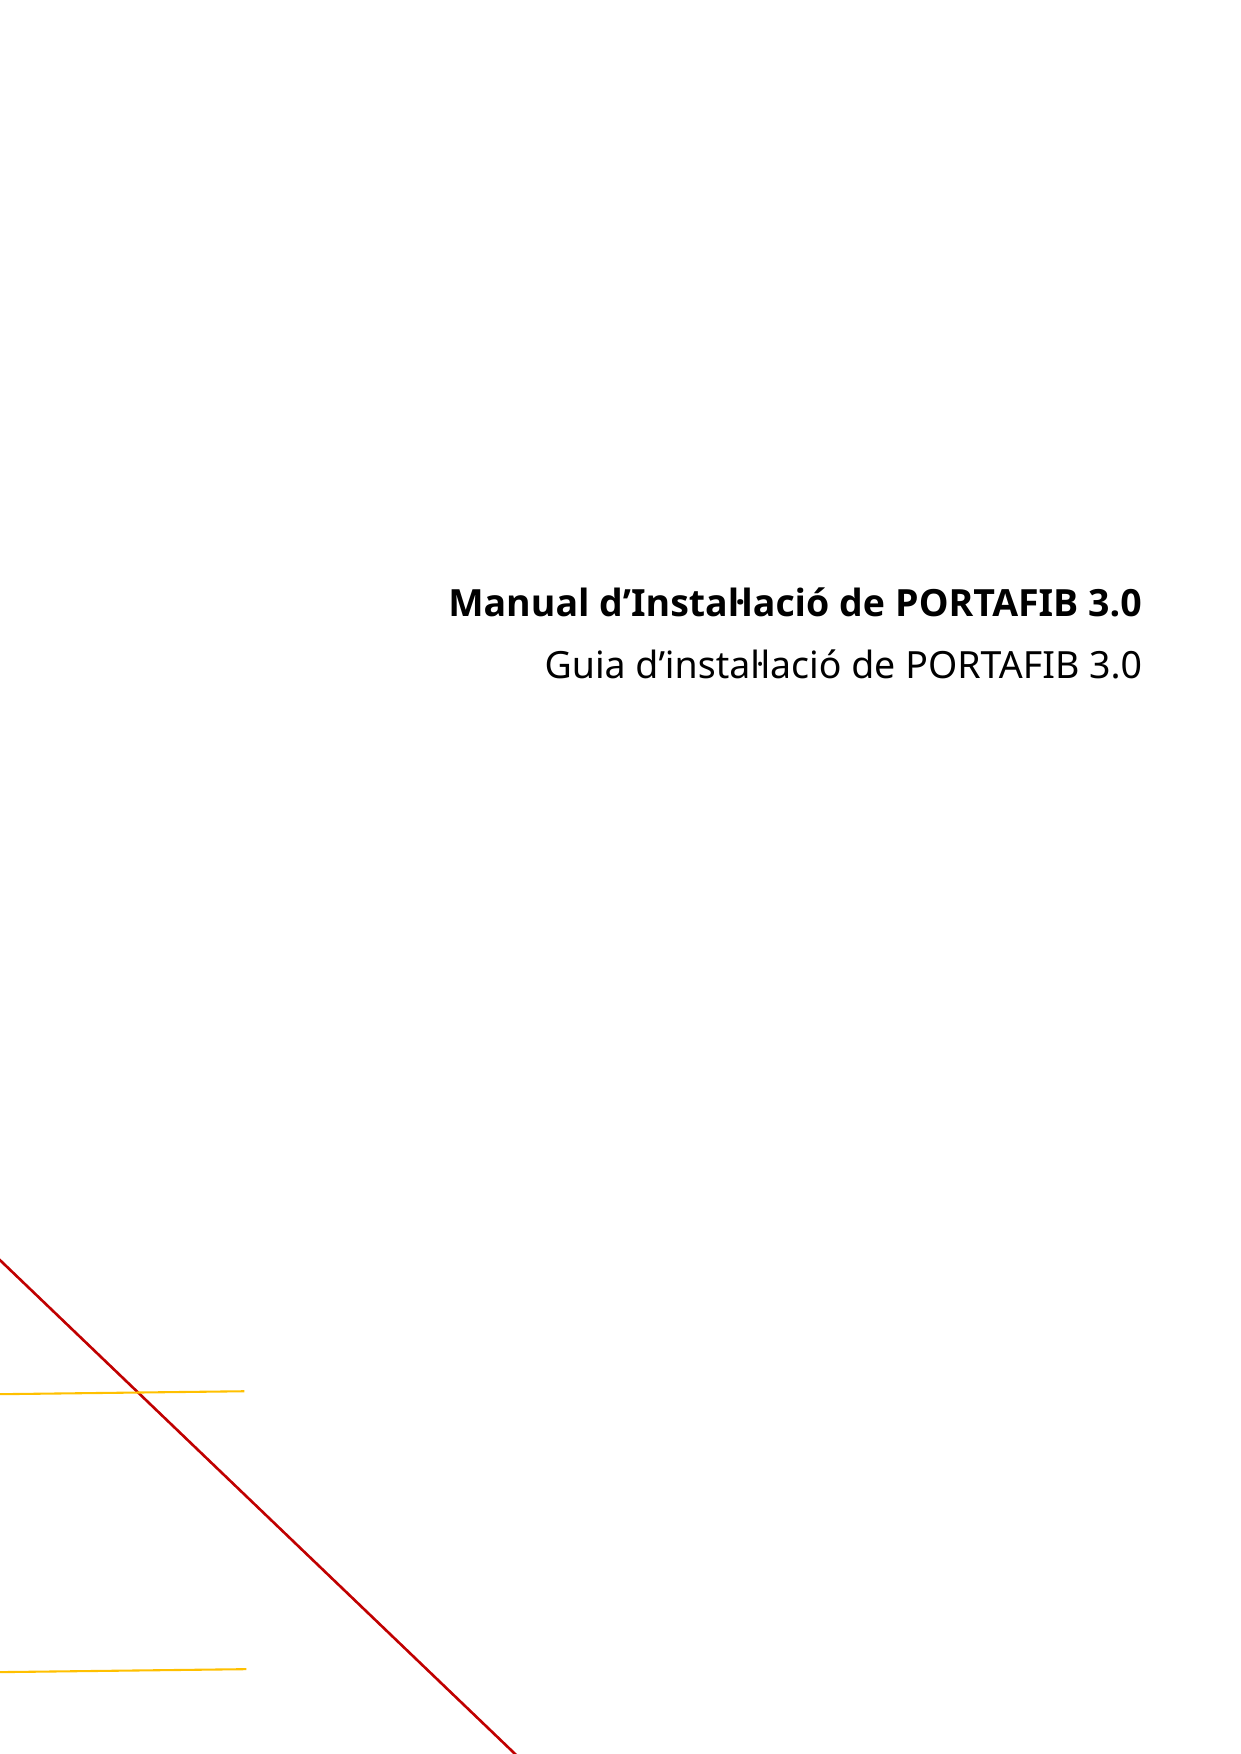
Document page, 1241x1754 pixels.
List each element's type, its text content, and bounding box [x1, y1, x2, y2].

text Manual d’Instal·lació de PORTAFIB 3.0 [136, 576, 1152, 627]
text Guia d’instal·lació de PORTAFIB 3.0 [166, 639, 1152, 690]
